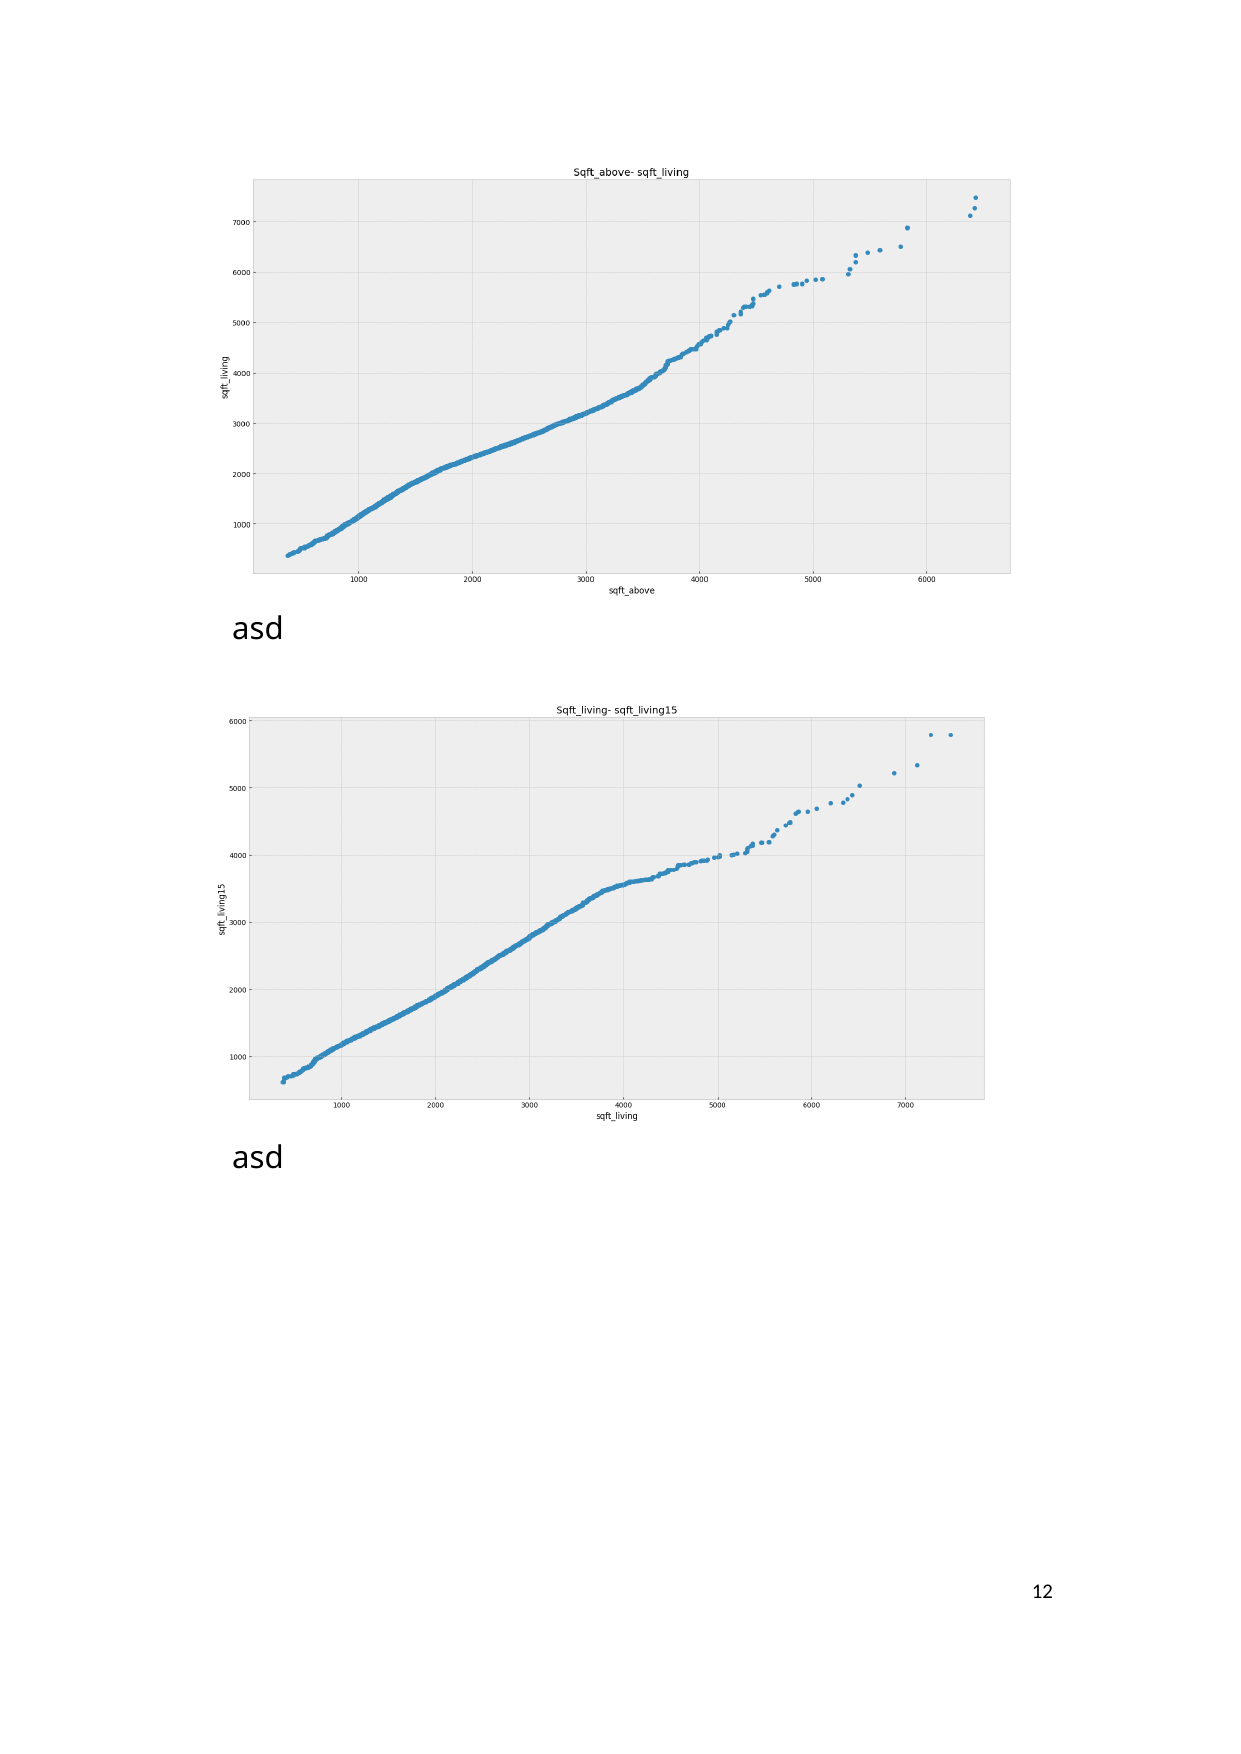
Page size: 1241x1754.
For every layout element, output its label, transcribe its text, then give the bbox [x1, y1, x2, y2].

picture [187, 150, 1053, 606]
text asd [187, 1136, 1053, 1178]
picture [187, 691, 1053, 1136]
text asd [187, 606, 1053, 648]
